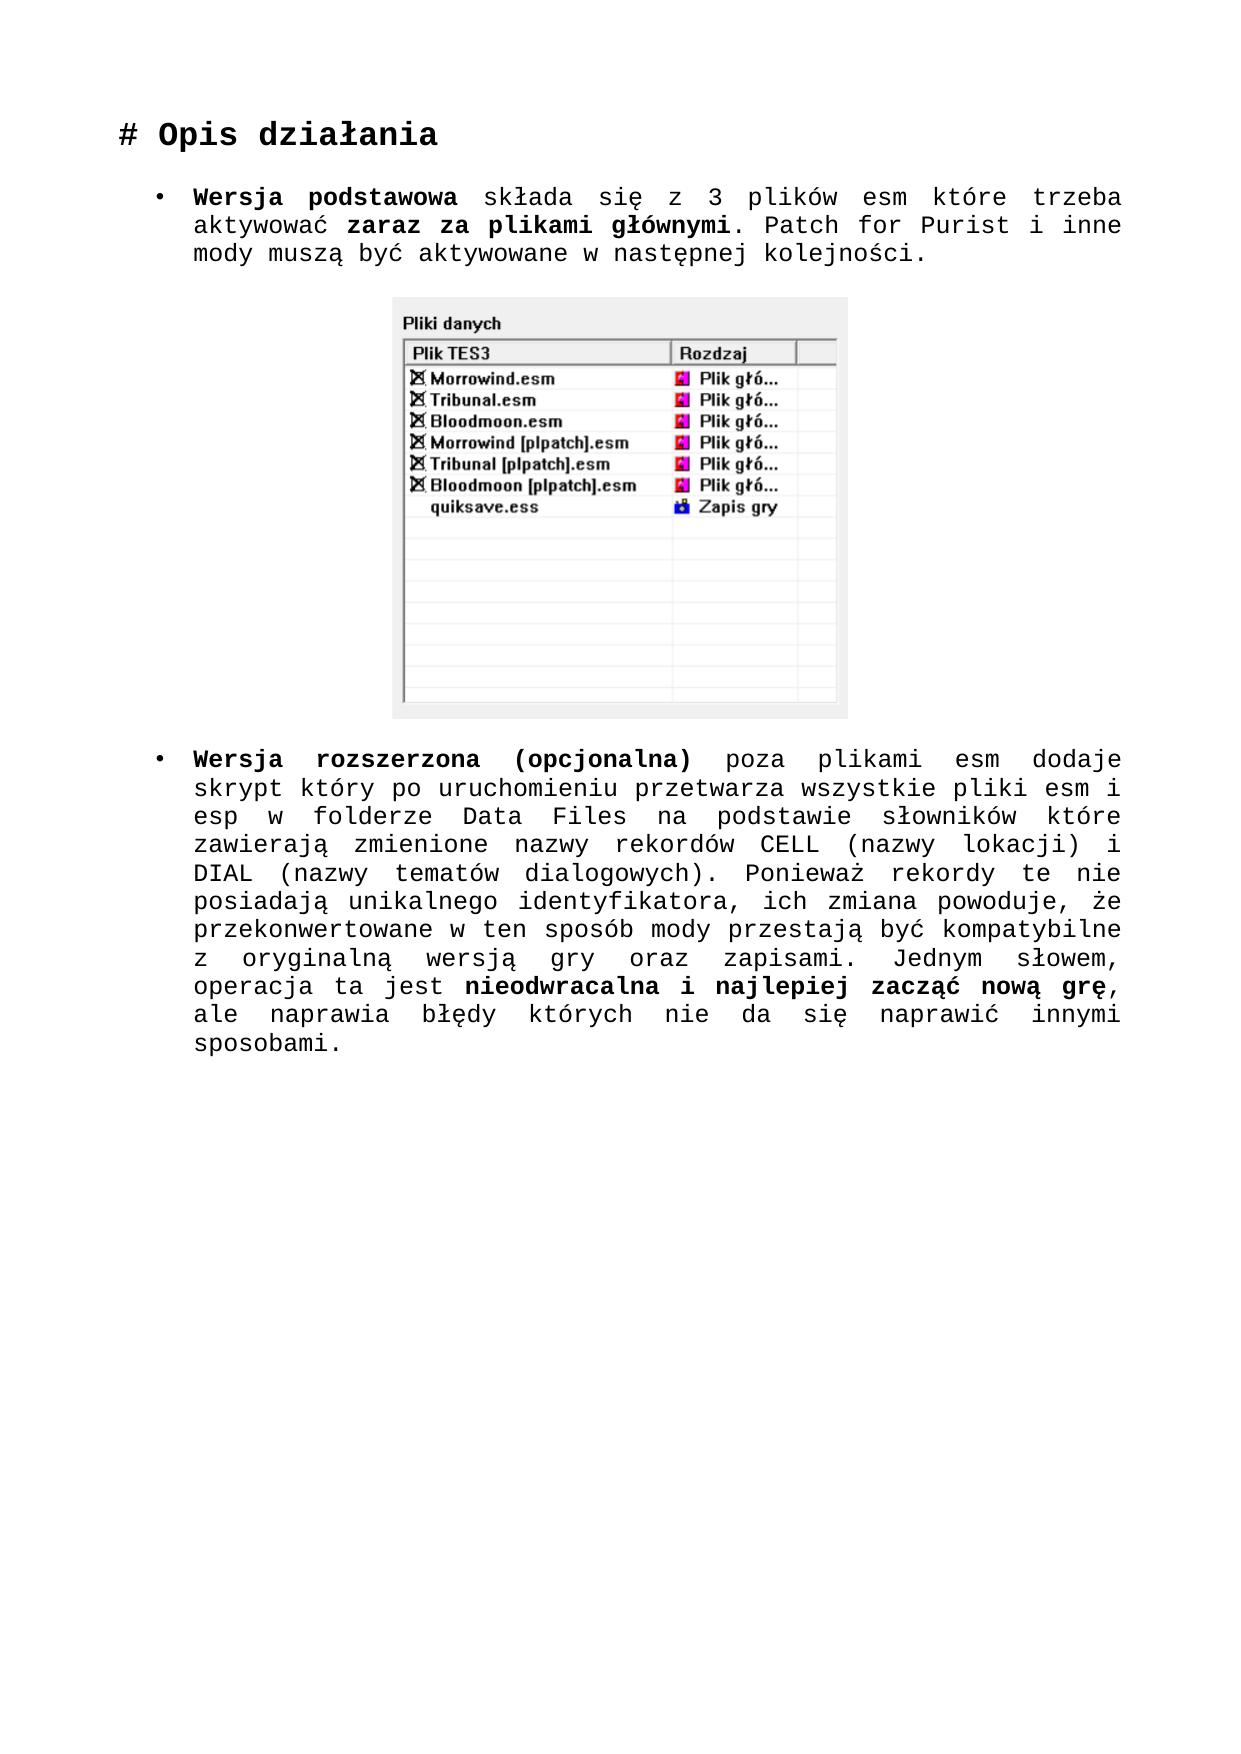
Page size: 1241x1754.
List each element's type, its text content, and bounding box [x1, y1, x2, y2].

text # Opis działania [118, 118, 1122, 156]
list Wersja rozszerzona (opcjonalna) poza plikami esm dodaje skrypt który po uruchomieniu przetwarza wszystkie pliki esm i esp w folderze Data Files na podstawie słowników które zawierają zmienione nazwy rekordów CELL (nazwy lokacji) i DIAL (nazwy tematów dialogowych). Ponieważ rekordy te nie posiadają unikalnego identyfikatora, ich zmiana powoduje, że przekonwertowane w ten sposób mody przestają być kompatybilne z oryginalną wersją gry oraz zapisami. Jednym słowem, operacja ta jest nieodwracalna i najlepiej zacząć nową grę, ale naprawia błędy których nie da się naprawić innymi sposobami. [156, 747, 1122, 1058]
list Wersja podstawowa składa się z 3 plików esm które trzeba aktywować zaraz za plikami głównymi. Patch for Purist i inne mody muszą być aktywowane w następnej kolejności. [156, 184, 1122, 269]
picture [392, 297, 848, 719]
